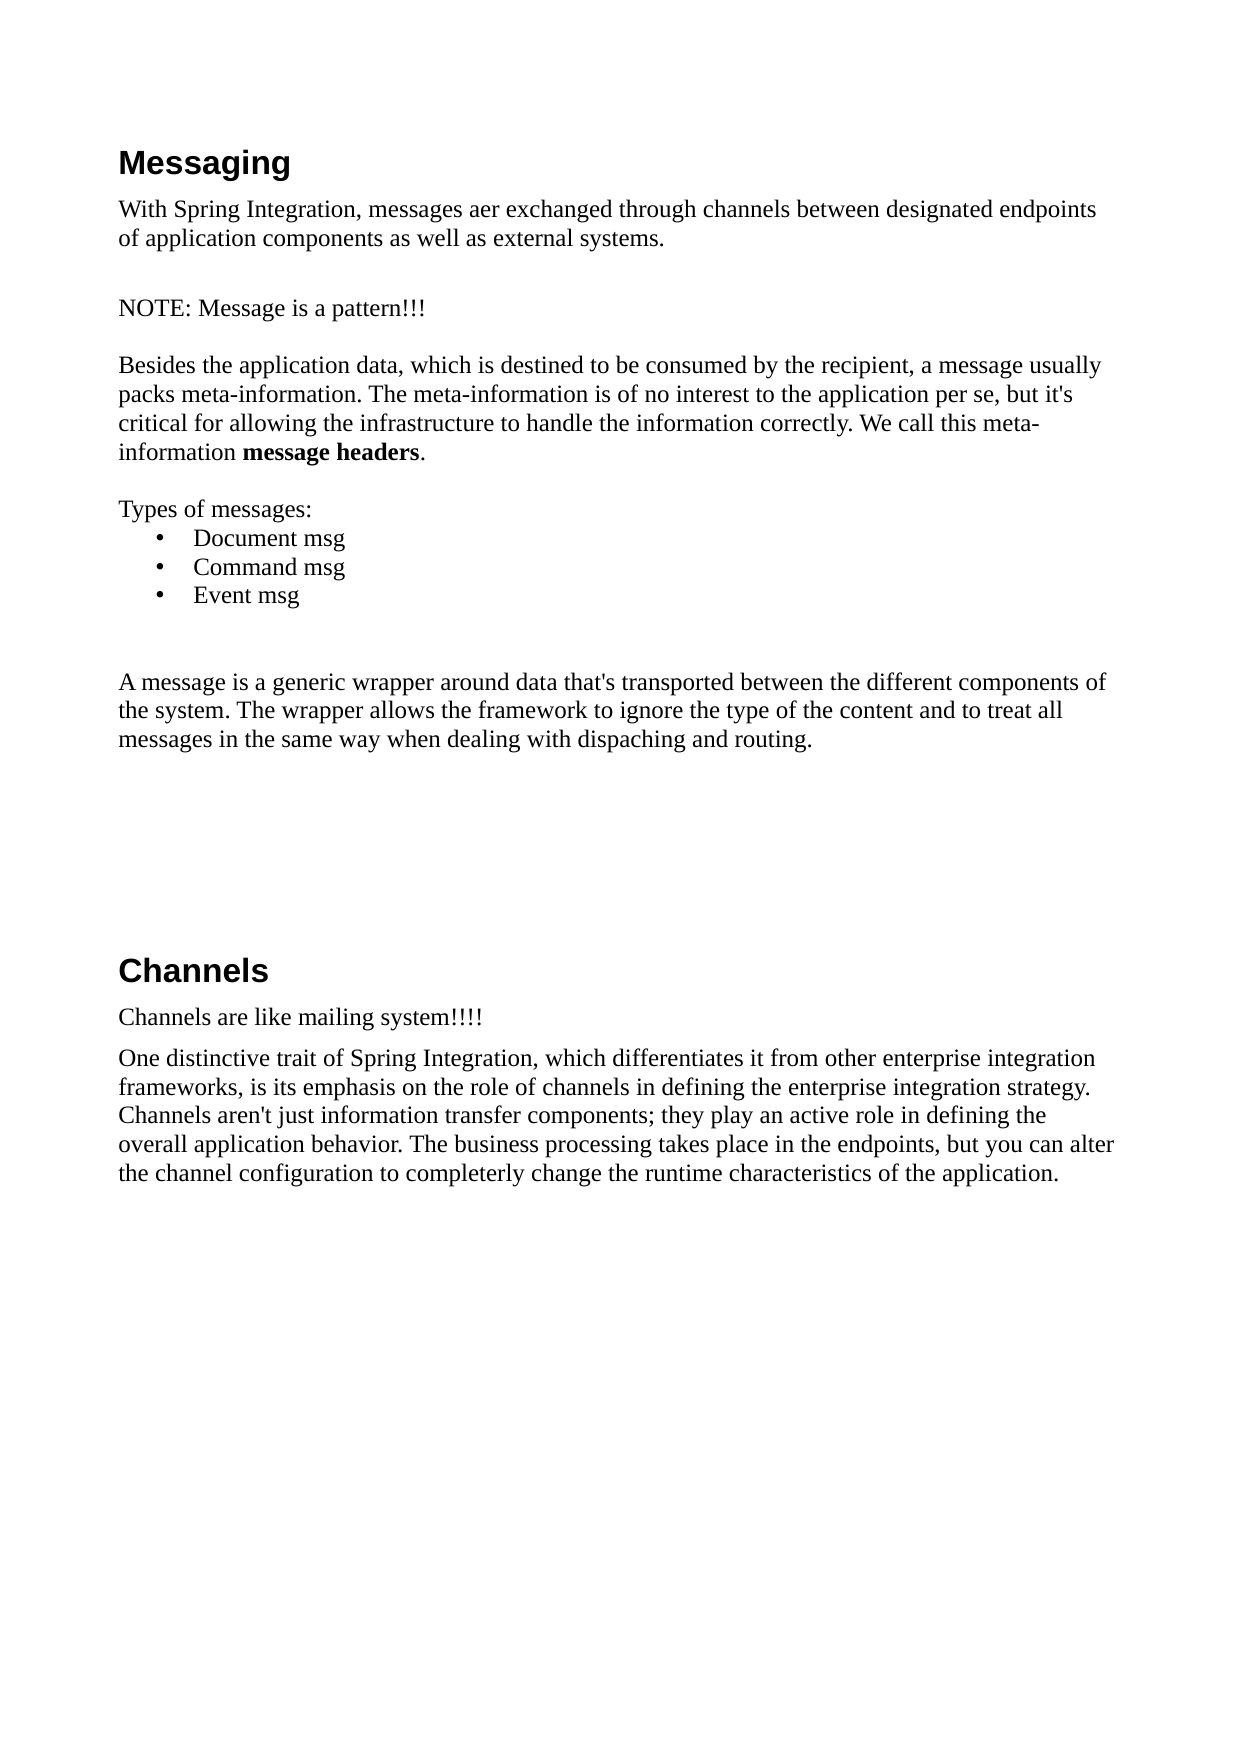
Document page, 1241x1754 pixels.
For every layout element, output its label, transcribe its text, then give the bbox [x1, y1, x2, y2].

text With Spring Integration, messages aer exchanged through channels between designated endpoints of application components as well as external systems. [118, 194, 1122, 252]
text One distinctive trait of Spring Integration, which differentiates it from other enterprise integration frameworks, is its emphasis on the role of channels in defining the enterprise integration strategy. Channels aren't just information transfer components; they play an active role in defining the overall application behavior. The business processing takes place in the endpoints, but you can alter the channel configuration to completerly change the runtime characteristics of the application. [118, 1043, 1122, 1187]
text Channels are like mailing system!!!! [118, 1002, 1122, 1030]
text A message is a generic wrapper around data that's transported between the different components of the system. The wrapper allows the framework to ignore the type of the content and to treat all messages in the same way when dealing with dispaching and routing. [118, 667, 1122, 753]
subtitle Messaging [118, 143, 1122, 182]
list Event msg [156, 581, 1122, 609]
text Besides the application data, which is destined to be consumed by the recipient, a message usually packs meta-information. The meta-information is of no interest to the application per se, but it's critical for allowing the infrastructure to handle the information correctly. We call this meta-information message headers. [118, 351, 1122, 466]
text Types of messages: [118, 494, 1122, 523]
list Command msg [156, 552, 1122, 581]
list Document msg [156, 523, 1122, 552]
subtitle Channels [118, 951, 1122, 989]
text NOTE: Message is a pattern!!! [118, 293, 1122, 322]
